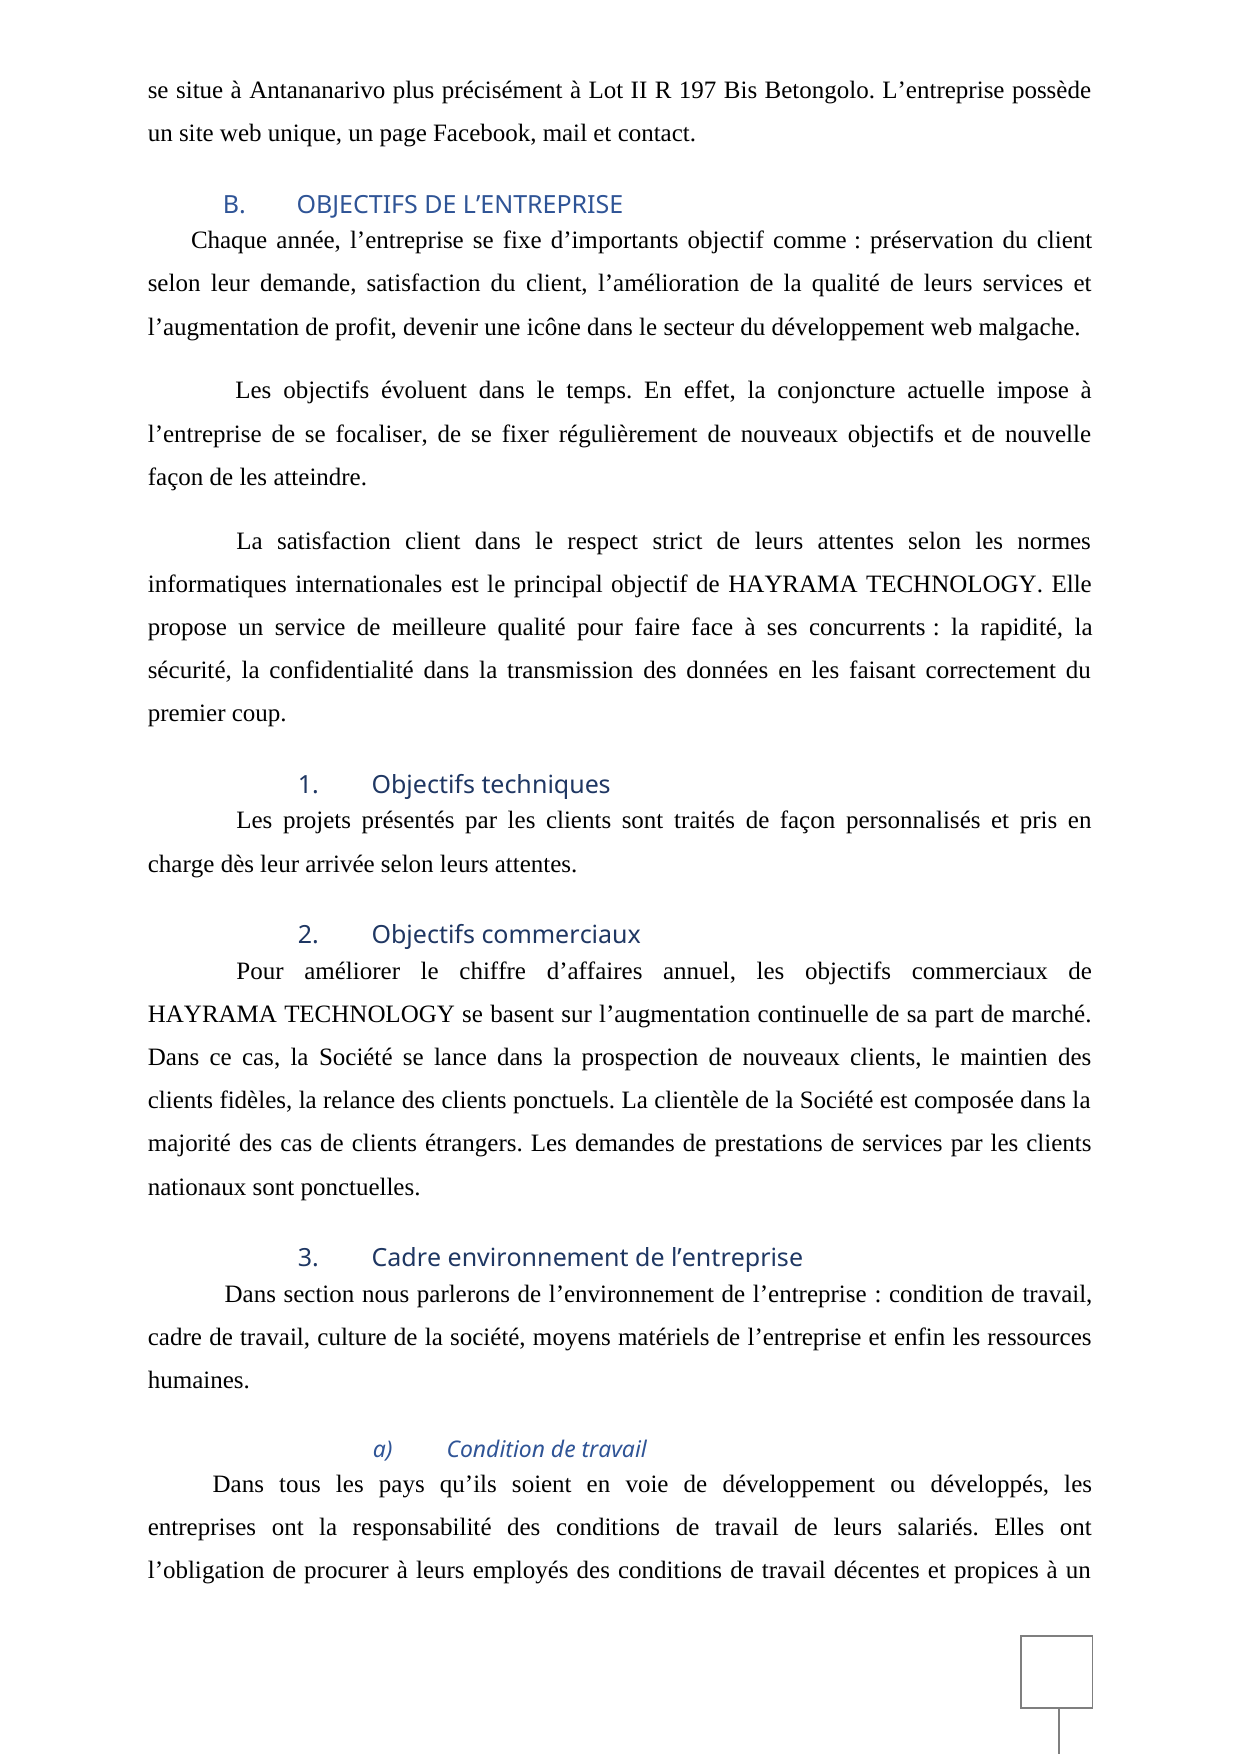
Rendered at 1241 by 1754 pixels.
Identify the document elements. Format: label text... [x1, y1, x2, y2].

subtitle Objectifs techniques [298, 766, 1093, 801]
text Dans section nous parlerons de l’environnement de l’entreprise : condition de travail, cadre de travail, culture de la société, moyens matériels de l’entreprise et enfin les ressources humaines. [148, 1279, 1093, 1394]
text Pour améliorer le chiffre d’affaires annuel, les objectifs commerciaux de HAYRAMA TECHNOLOGY se basent sur l’augmentation continuelle de sa part de marché. Dans ce cas, la Société se lance dans la prospection de nouveaux clients, le maintien des clients fidèles, la relance des clients ponctuels. La clientèle de la Société est composée dans la majorité des cas de clients étrangers. Les demandes de prestations de services par les clients nationaux sont ponctuelles. [148, 956, 1093, 1200]
list Les objectifs évoluent dans le temps. En effet, la conjoncture actuelle impose à l’entreprise de se focaliser, de se fixer régulièrement de nouveaux objectifs et de nouvelle façon de les atteindre. [148, 376, 1093, 491]
text Dans tous les pays qu’ils soient en voie de développement ou développés, les entreprises ont la responsabilité des conditions de travail de leurs salariés. Elles ont l’obligation de procurer à leurs employés des conditions de travail décentes et propices à un [148, 1469, 1093, 1584]
subtitle Objectifs commerciaux [298, 917, 1093, 951]
list Chaque année, l’entreprise se fixe d’importants objectif comme : préservation du client selon leur demande, satisfaction du client, l’amélioration de la qualité de leurs services et l’augmentation de profit, devenir une icône dans le secteur du développement web malgache. [148, 225, 1093, 340]
subtitle Condition de travail [373, 1433, 1093, 1464]
subtitle OBJECTIFS DE L’ENTREPRISE [223, 186, 1093, 220]
text se situe à Antananarivo plus précisément à Lot II R 197 Bis Betongolo. L’entreprise possède un site web unique, un page Facebook, mail et contact. [148, 75, 1093, 147]
text Les projets présentés par les clients sont traités de façon personnalisés et pris en charge dès leur arrivée selon leurs attentes. [148, 806, 1093, 877]
subtitle Cadre environnement de l’entreprise [298, 1240, 1093, 1274]
text La satisfaction client dans le respect strict de leurs attentes selon les normes informatiques internationales est le principal objectif de HAYRAMA TECHNOLOGY. Elle propose un service de meilleure qualité pour faire face à ses concurrents : la rapidité, la sécurité, la confidentialité dans la transmission des données en les faisant correctement du premier coup. [148, 526, 1093, 727]
